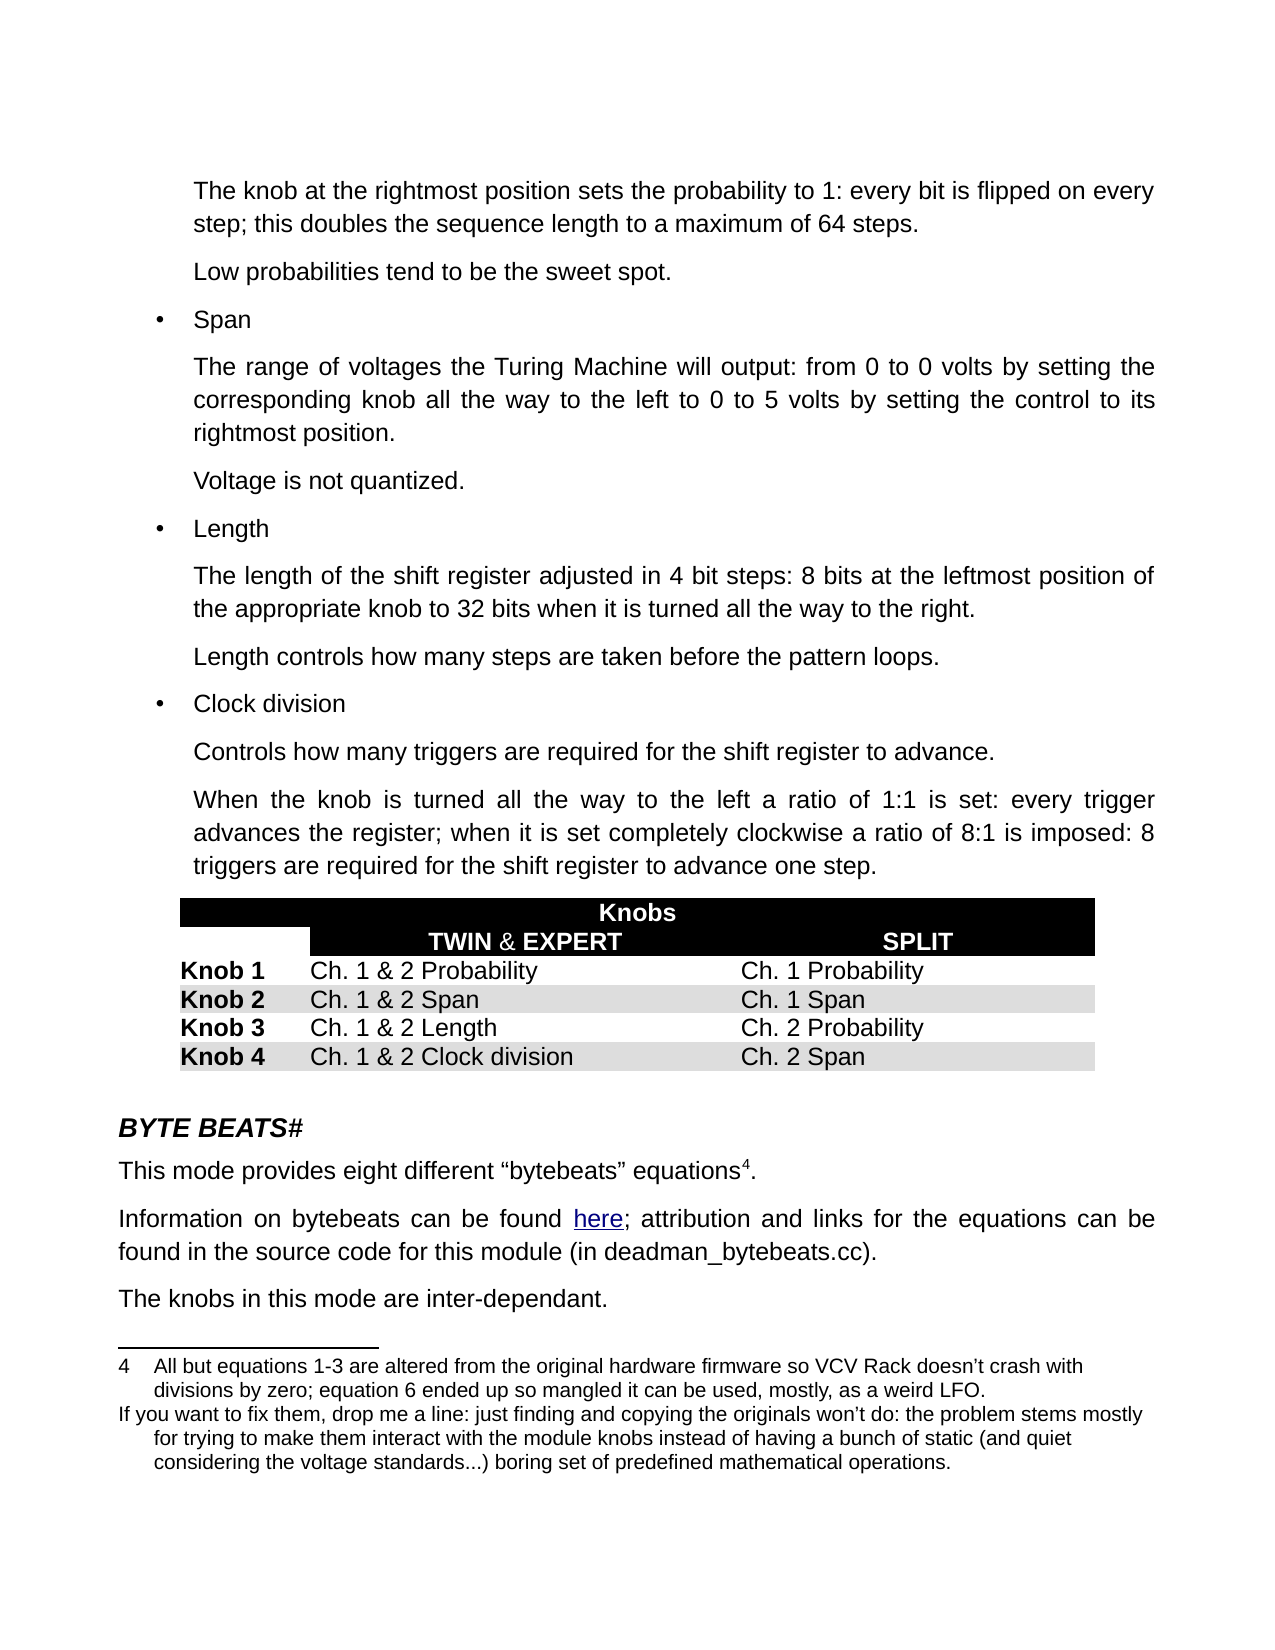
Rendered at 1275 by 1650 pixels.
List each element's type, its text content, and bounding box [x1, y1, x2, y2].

text If you want to fix them, drop me a line: just finding and copying the originals won’t do: the problem stems mostly for trying to make them interact with the module knobs instead of having a bunch of static (and quiet considering the voltage standards...) boring set of predefined mathematical operations. [118, 1402, 1157, 1474]
table_cell Ch. 1 & 2 Probability [310, 956, 741, 985]
list The length of the shift register adjusted in 4 bit steps: 8 bits at the leftmost position of the appropriate knob to 32 bits when it is turned all the way to the right. [156, 561, 1157, 623]
table_cell Ch. 1 Probability [741, 956, 1095, 985]
text This mode provides eight different “bytebeats” equations. [118, 1156, 1157, 1185]
list Low probabilities tend to be the sweet spot. [156, 257, 1157, 286]
table_cell Ch. 2 Probability [741, 1014, 1095, 1042]
text The knobs in this mode are inter-dependant. [118, 1284, 1157, 1313]
list When the knob is turned all the way to the left a ratio of 1:1 is set: every trigger advances the register; when it is set completely clockwise a ratio of 8:1 is imposed: 8 triggers are required for the shift register to advance one step. [156, 785, 1157, 879]
list Length [156, 513, 1157, 542]
list The range of voltages the Turing Machine will output: from 0 to 0 volts by setting the corresponding knob all the way to the left to 0 to 5 volts by setting the control to its rightmost position. [156, 352, 1157, 447]
list Clock division [156, 689, 1157, 718]
text Information on bytebeats can be found here; attribution and links for the equations can be found in the source code for this module (in deadman_bytebeats.cc). [118, 1203, 1157, 1265]
table_cell Knob 3 [180, 1014, 310, 1042]
table_cell Ch. 1 & 2 Length [310, 1014, 741, 1042]
text All but equations 1-3 are altered from the original hardware firmware so VCV Rack doesn’t crash with divisions by zero; equation 6 ended up so mangled it can be used, mostly, as a weird LFO. [118, 1354, 1157, 1402]
table_cell Knob 1 [180, 956, 310, 985]
list Span [156, 304, 1157, 333]
list Length controls how many steps are taken before the pattern loops. [156, 642, 1157, 671]
list Controls how many triggers are required for the shift register to advance. [156, 737, 1157, 766]
list Voltage is not quantized. [156, 466, 1157, 495]
subtitle BYTE BEATS# [118, 1112, 1157, 1143]
list The knob at the rightmost position sets the probability to 1: every bit is flipped on every step; this doubles the sequence length to a maximum of 64 steps. [156, 176, 1157, 238]
